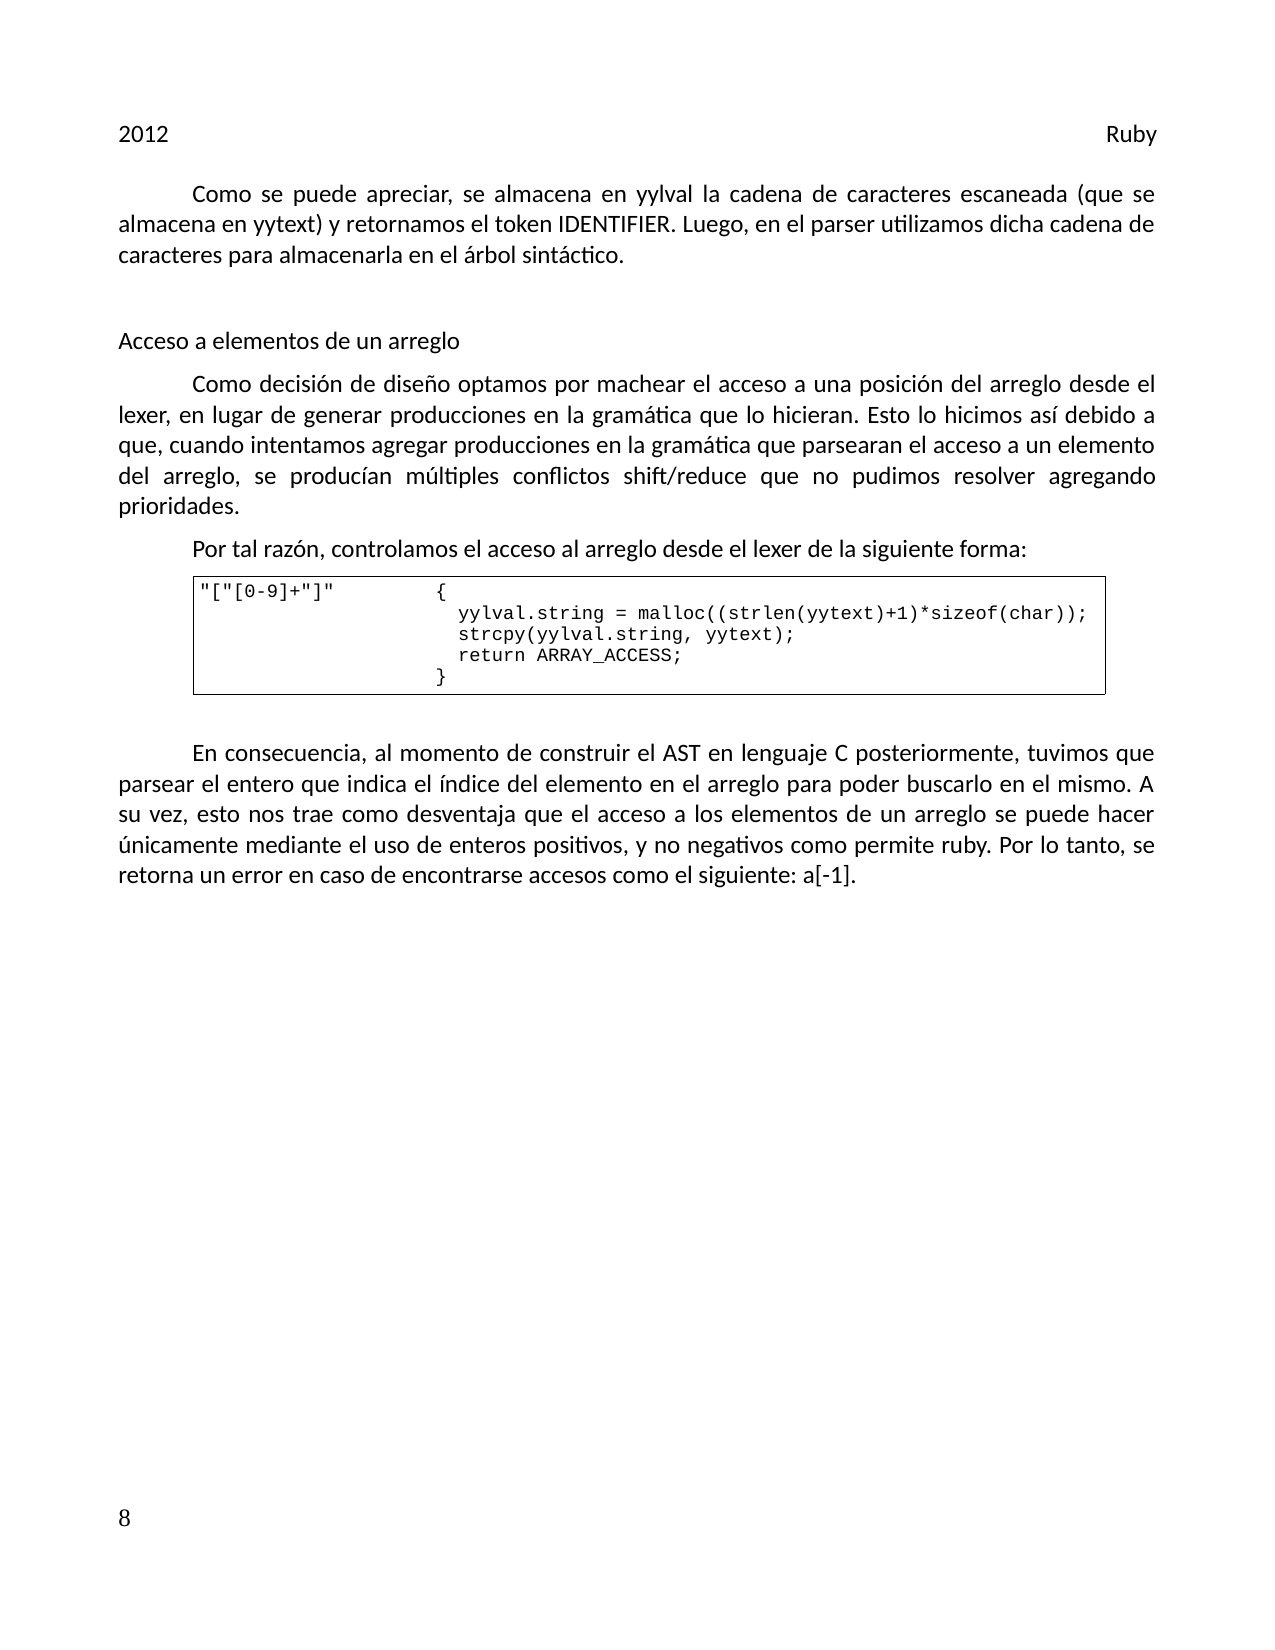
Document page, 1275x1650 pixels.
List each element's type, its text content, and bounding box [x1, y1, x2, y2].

text Como se puede apreciar, se almacena en yylval la cadena de caracteres escaneada (que se almacena en yytext) y retornamos el token IDENTIFIER. Luego, en el parser utilizamos dicha cadena de caracteres para almacenarla en el árbol sintáctico. [118, 178, 1157, 270]
text Como decisión de diseño optamos por machear el acceso a una posición del arreglo desde el lexer, en lugar de generar producciones en la gramática que lo hicieran. Esto lo hicimos así debido a que, cuando intentamos agregar producciones en la gramática que parsearan el acceso a un elemento del arreglo, se producían múltiples conflictos shift/reduce que no pudimos resolver agregando prioridades. [118, 368, 1157, 521]
table_header "["[0-9]+"]" { yylval.string = malloc((strlen(yytext)+1)*sizeof(char)); strcpy(yylval.string, yytext); return ARRAY_ACCESS; } [194, 577, 1105, 694]
text Por tal razón, controlamos el acceso al arreglo desde el lexer de la siguiente forma: [118, 533, 1157, 564]
text En consecuencia, al momento de construir el AST en lenguaje C posteriormente, tuvimos que parsear el entero que indica el índice del elemento en el arreglo para poder buscarlo en el mismo. A su vez, esto nos trae como desventaja que el acceso a los elementos de un arreglo se puede hacer únicamente mediante el uso de enteros positivos, y no negativos como permite ruby. Por lo tanto, se retorna un error en caso de encontrarse accesos como el siguiente: a[-1]. [118, 737, 1157, 890]
text Acceso a elementos de un arreglo [118, 325, 1157, 356]
